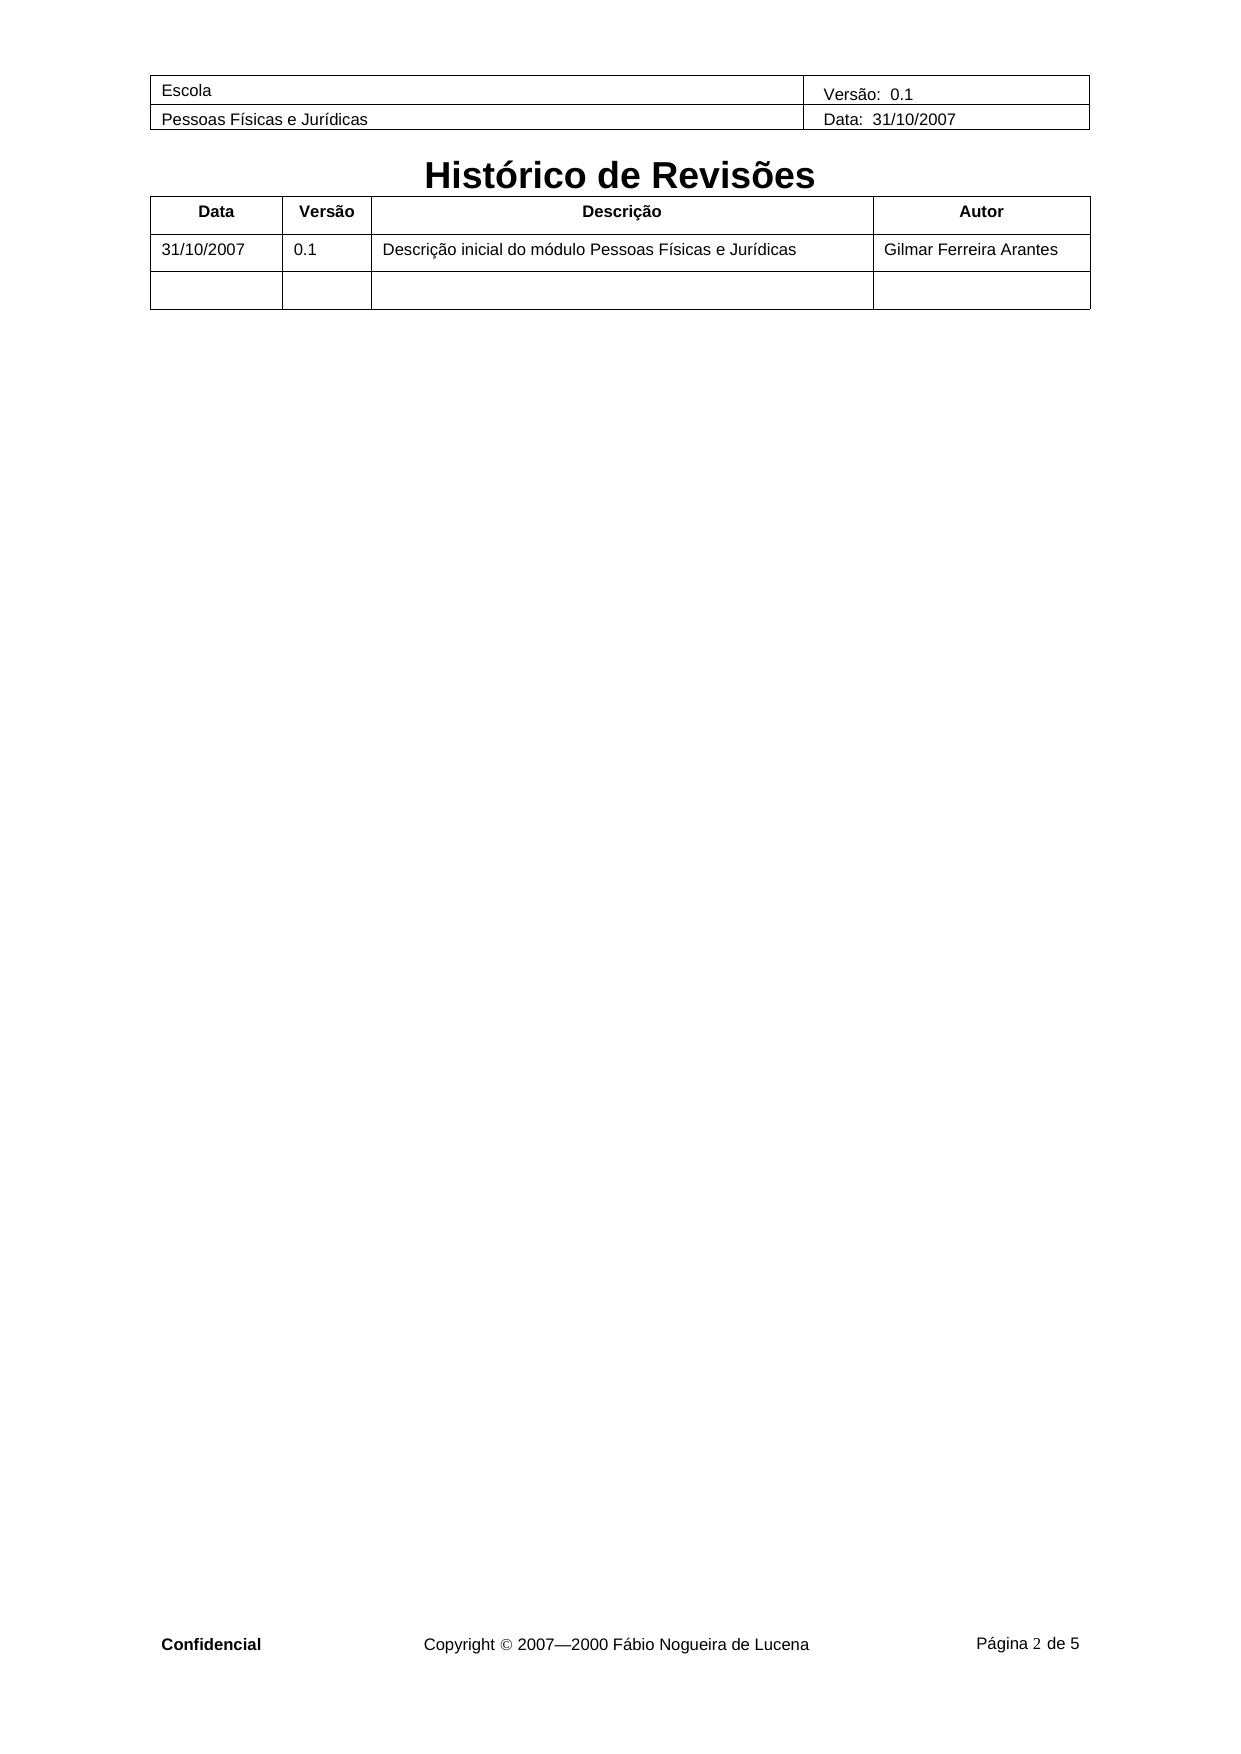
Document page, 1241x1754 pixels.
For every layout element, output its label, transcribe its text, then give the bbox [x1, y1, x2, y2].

table_cell [283, 272, 371, 309]
table_cell 0.1 [283, 235, 371, 271]
table_cell Gilmar Ferreira Arantes [874, 235, 1090, 271]
table_cell [372, 272, 873, 309]
table_header Descrição [372, 197, 873, 234]
table_header Versão [283, 197, 371, 234]
table_header Autor [874, 197, 1090, 234]
table_header Data [151, 197, 282, 234]
text Histórico de Revisões [150, 154, 1090, 196]
table_cell [151, 272, 282, 309]
table_cell 31/10/2007 [151, 235, 282, 271]
table_cell Descrição inicial do módulo Pessoas Físicas e Jurídicas [372, 235, 873, 271]
table_cell [874, 272, 1090, 309]
